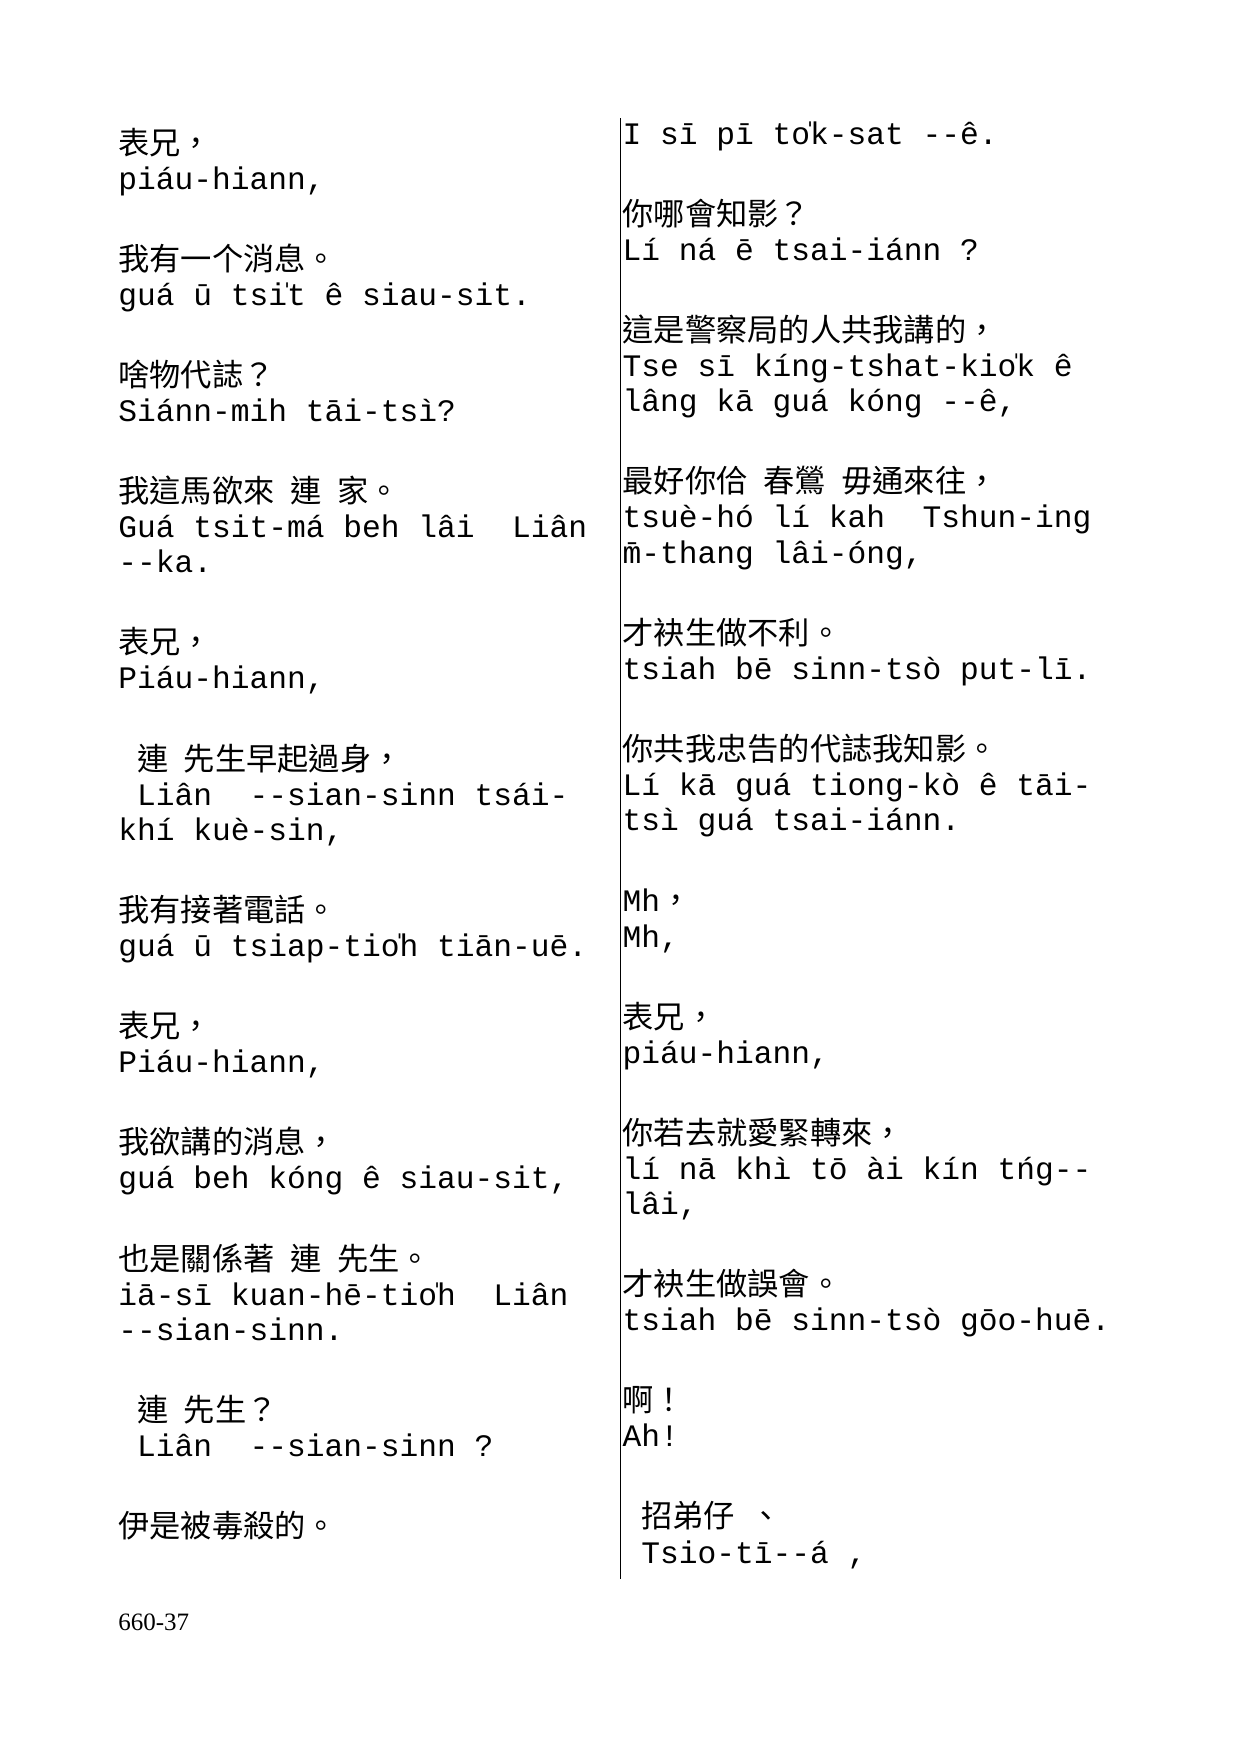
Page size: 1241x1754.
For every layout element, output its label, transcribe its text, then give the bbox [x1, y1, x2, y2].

text 最好你佮 春鶯 毋通來往， [622, 456, 1122, 502]
text tsuè-hó lí kah Tshun-ing m̄-thang lâi-óng, [622, 502, 1122, 572]
text Liân --sian-sinn ? [118, 1431, 618, 1466]
text tsiah bē sinn-tsò gōo-huē. [622, 1304, 1122, 1340]
text 表兄， [118, 1002, 618, 1047]
text 才袂生做不利。 [622, 608, 1122, 653]
text Tsio-tī--á , [622, 1537, 1122, 1572]
text Lí kā guá tiong-kò ê tāi-tsì guá tsai-iánn. [622, 769, 1122, 840]
text I sī pī to̍k-sat --ê. [622, 118, 1122, 153]
text 你哪會知影？ [622, 189, 1122, 234]
text guá ū tsi̍t ê siau-sit. [118, 279, 618, 315]
text 連 先生？ [118, 1385, 618, 1431]
text 表兄， [118, 618, 618, 663]
text iā-sī kuan-hē-tio̍h Liân --sian-sinn. [118, 1279, 618, 1350]
text 這是警察局的人共我講的， [622, 305, 1122, 350]
text lí nā khì tō ài kín tńg--lâi, [622, 1153, 1122, 1224]
text Mh， [622, 875, 1122, 921]
text 也是關係著 連 先生。 [118, 1234, 618, 1279]
text Mh, [622, 921, 1122, 956]
text piáu-hiann, [622, 1037, 1122, 1072]
text 才袂生做誤會。 [622, 1259, 1122, 1304]
text Piáu-hiann, [118, 1047, 618, 1082]
text piáu-hiann, [118, 163, 618, 199]
text 我這馬欲來 連 家。 [118, 466, 618, 511]
text 啥物代誌？ [118, 350, 618, 395]
text 我有接著電話。 [118, 886, 618, 931]
text Piáu-hiann, [118, 663, 618, 698]
text Siánn-mih tāi-tsì? [118, 395, 618, 431]
text 你若去就愛緊轉來， [622, 1108, 1122, 1153]
text 我欲講的消息， [118, 1118, 618, 1163]
text Liân --sian-sinn tsái-khí kuè-sin, [118, 779, 618, 850]
text Guá tsit-má beh lâi Liân --ka. [118, 511, 618, 582]
text Ah! [622, 1421, 1122, 1456]
text 啊！ [622, 1375, 1122, 1421]
text 表兄， [622, 992, 1122, 1037]
text Tse sī kíng-tshat-kio̍k ê lâng kā guá kóng --ê, [622, 350, 1122, 421]
text 連 先生早起過身， [118, 734, 618, 779]
text 你共我忠告的代誌我知影。 [622, 724, 1122, 769]
text tsiah bē sinn-tsò put-lī. [622, 653, 1122, 688]
text guá beh kóng ê siau-sit, [118, 1163, 618, 1198]
text 招弟仔 、 [622, 1491, 1122, 1537]
text 表兄， [118, 118, 618, 163]
text 我有一个消息。 [118, 234, 618, 279]
text 伊是被毒殺的。 [118, 1502, 618, 1547]
text guá ū tsiap-tio̍h tiān-uē. [118, 931, 618, 966]
text Lí ná ē tsai-iánn ? [622, 234, 1122, 269]
